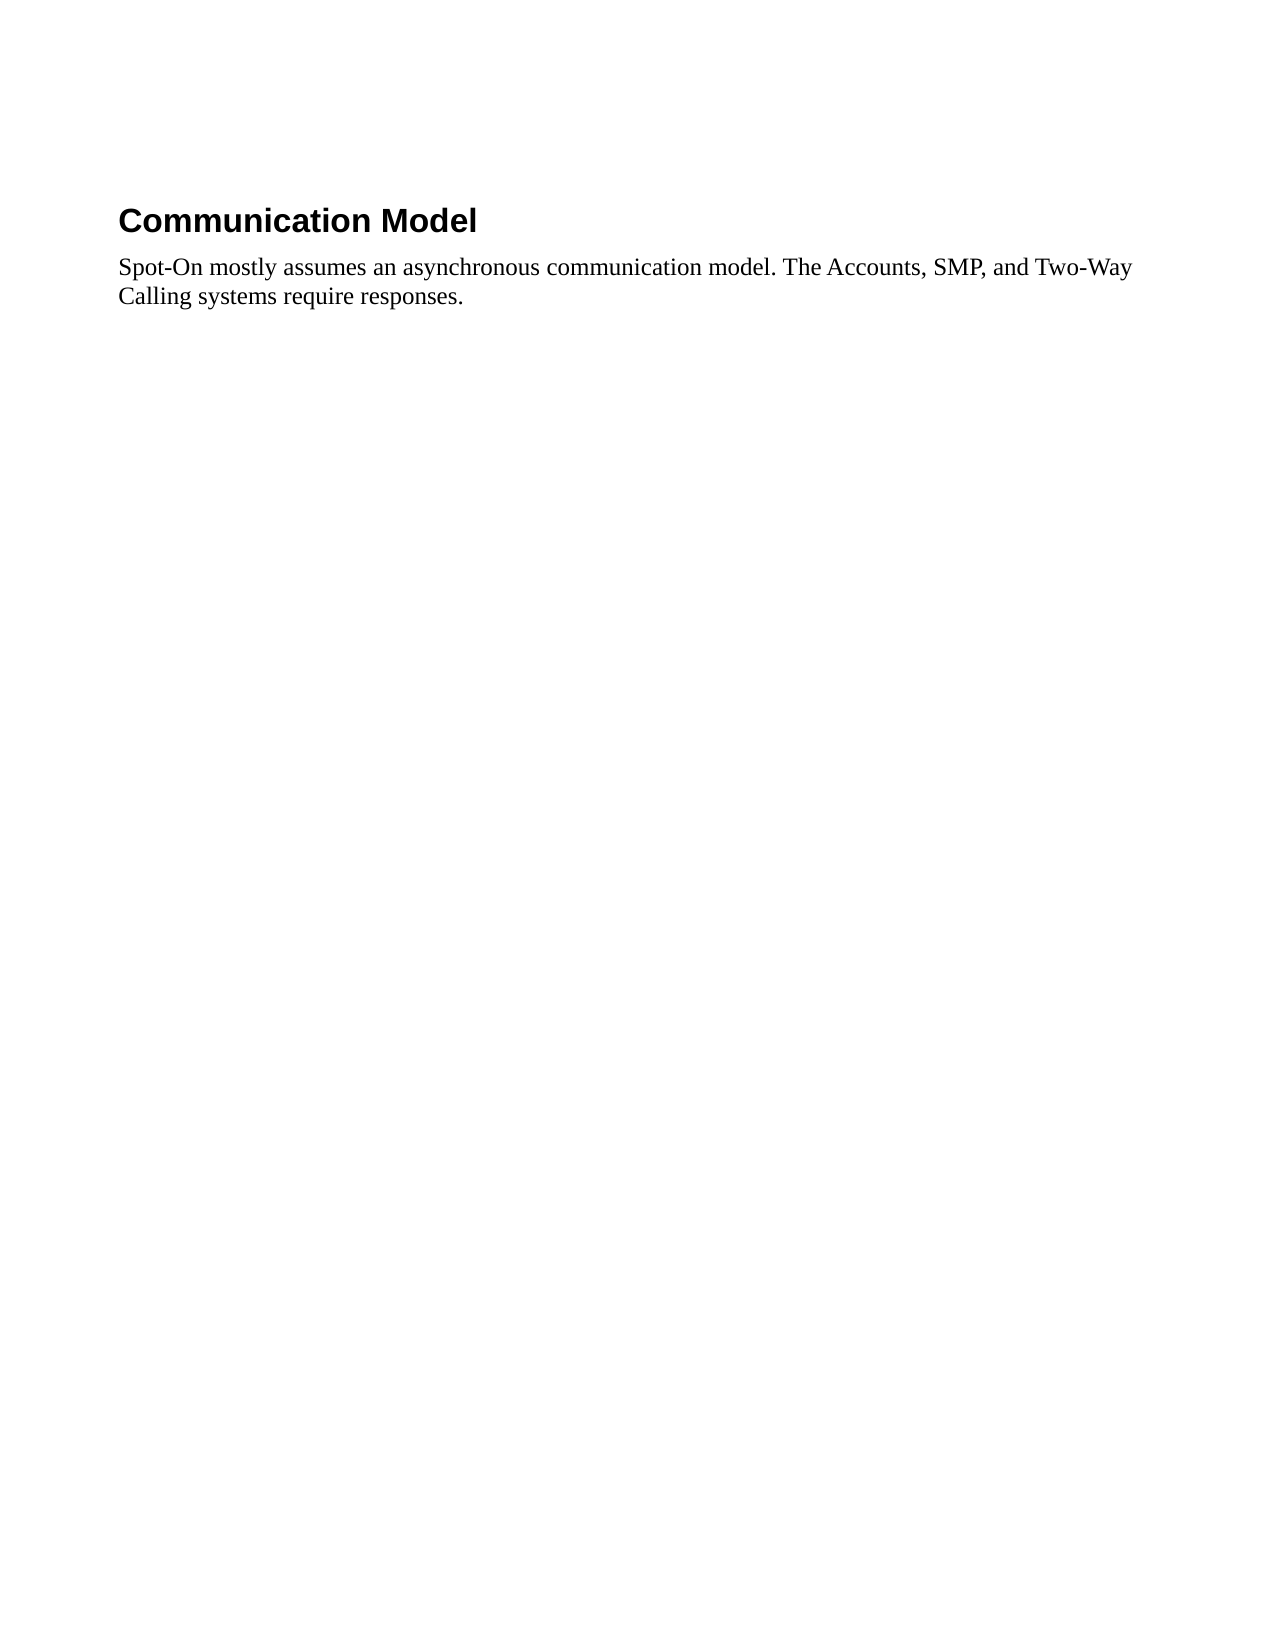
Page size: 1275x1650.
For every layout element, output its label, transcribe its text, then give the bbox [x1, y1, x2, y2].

subtitle Communication Model [118, 201, 1157, 240]
text Spot-On mostly assumes an asynchronous communication model. The Accounts, SMP, and Two-Way Calling systems require responses. [118, 252, 1157, 310]
